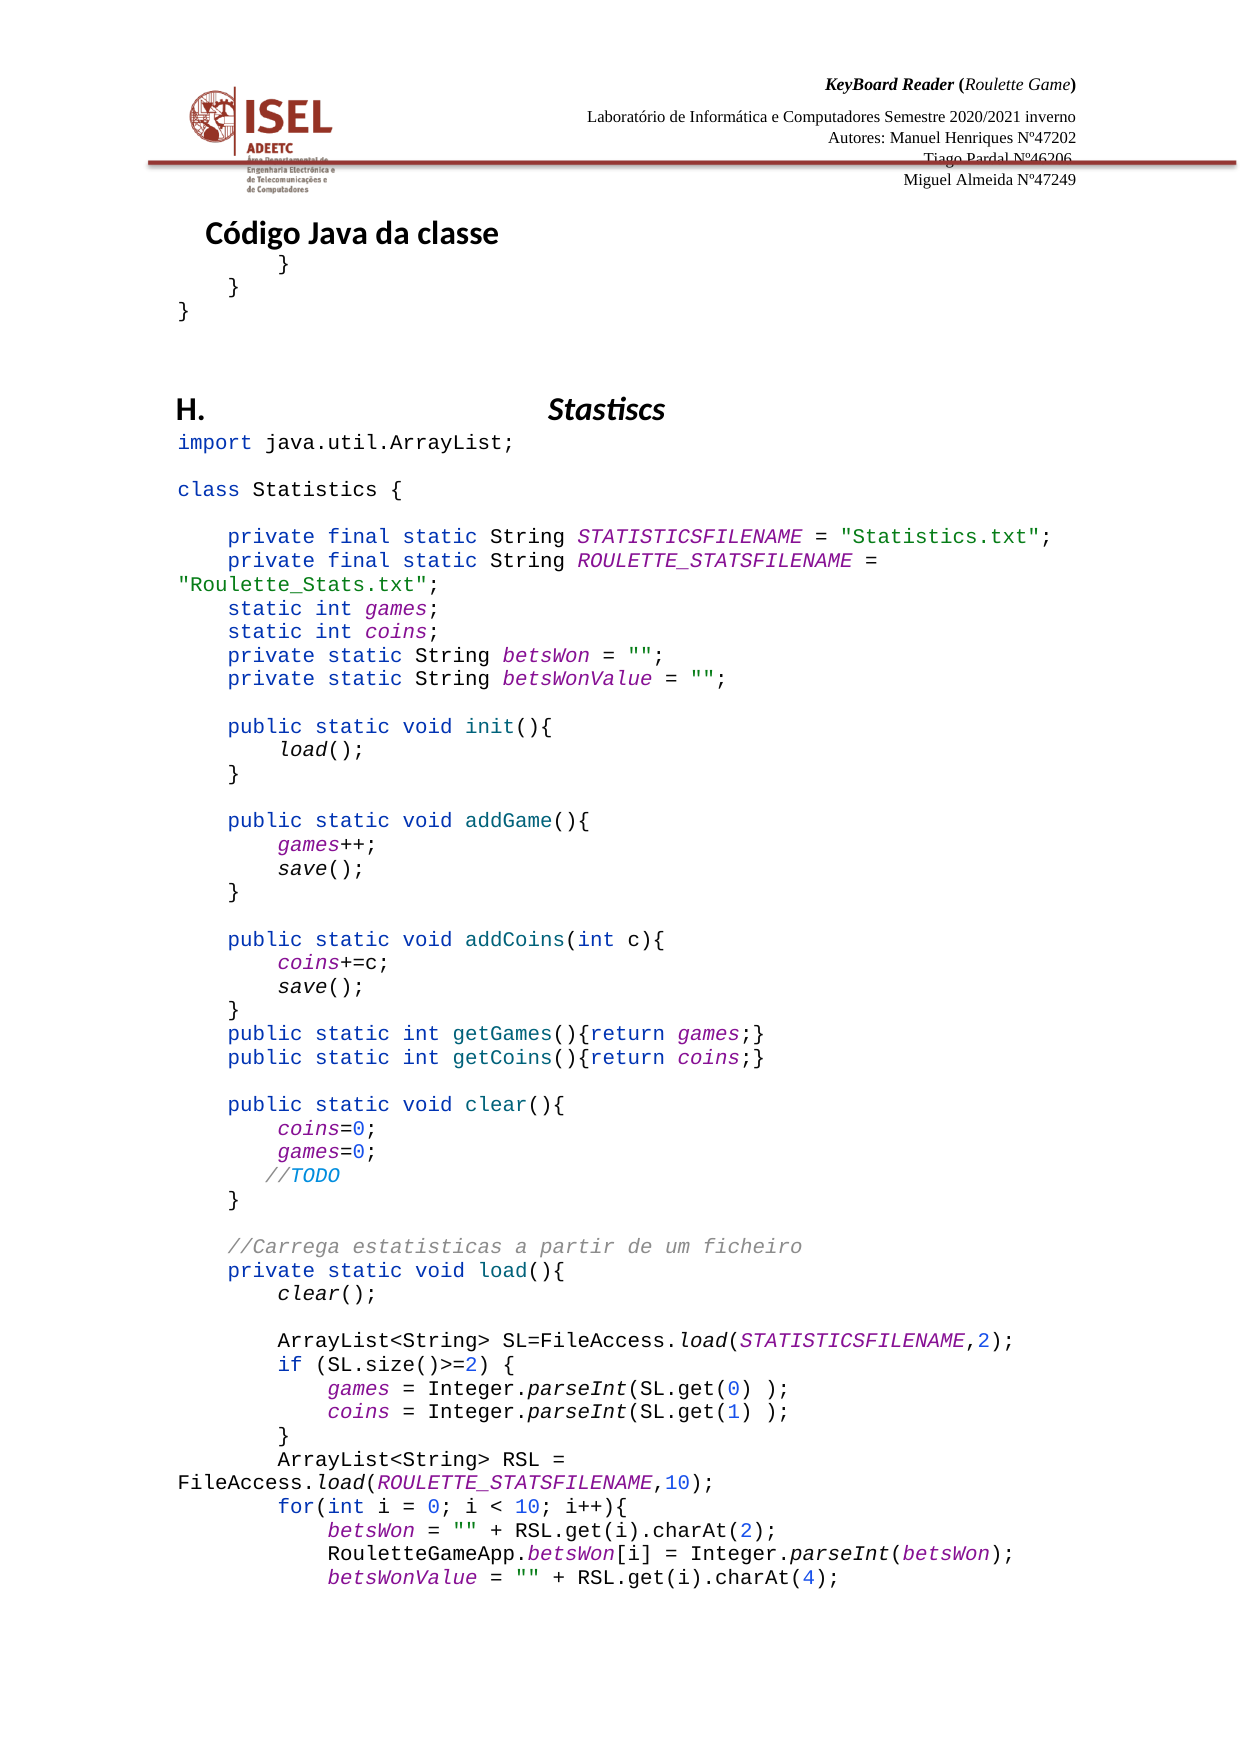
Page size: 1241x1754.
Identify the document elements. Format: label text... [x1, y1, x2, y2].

text } } } [177, 252, 1063, 323]
text import java.util.ArrayList; class Statistics { private final static String STATISTICSFILENAME = "Statistics.txt"; private final static String ROULETTE_STATSFILENAME = "Roulette_Stats.txt"; static int games; static int coins; private static String betsWon = ""; private static String betsWonValue = ""; public static void init(){ load(); } public static void addGame(){ games++; save(); } public static void addCoins(int c){ coins+=c; save(); } public static int getGames(){return games;} public static int getCoins(){return coins;} public static void clear(){ coins=0; games=0; //TODO } //Carrega estatisticas a partir de um ficheiro private static void load(){ clear(); ArrayList<String> SL=FileAccess.load(STATISTICSFILENAME,2); if (SL.size()>=2) { games = Integer.parseInt(SL.get(0) ); coins = Integer.parseInt(SL.get(1) ); } ArrayList<String> RSL = FileAccess.load(ROULETTE_STATSFILENAME,10); for(int i = 0; i < 10; i++){ betsWon = "" + RSL.get(i).charAt(2); RouletteGameApp.betsWon[i] = Integer.parseInt(betsWon); betsWonValue = "" + RSL.get(i).charAt(4); [177, 432, 1063, 1591]
subtitle H. Stastiscs [176, 388, 1063, 429]
